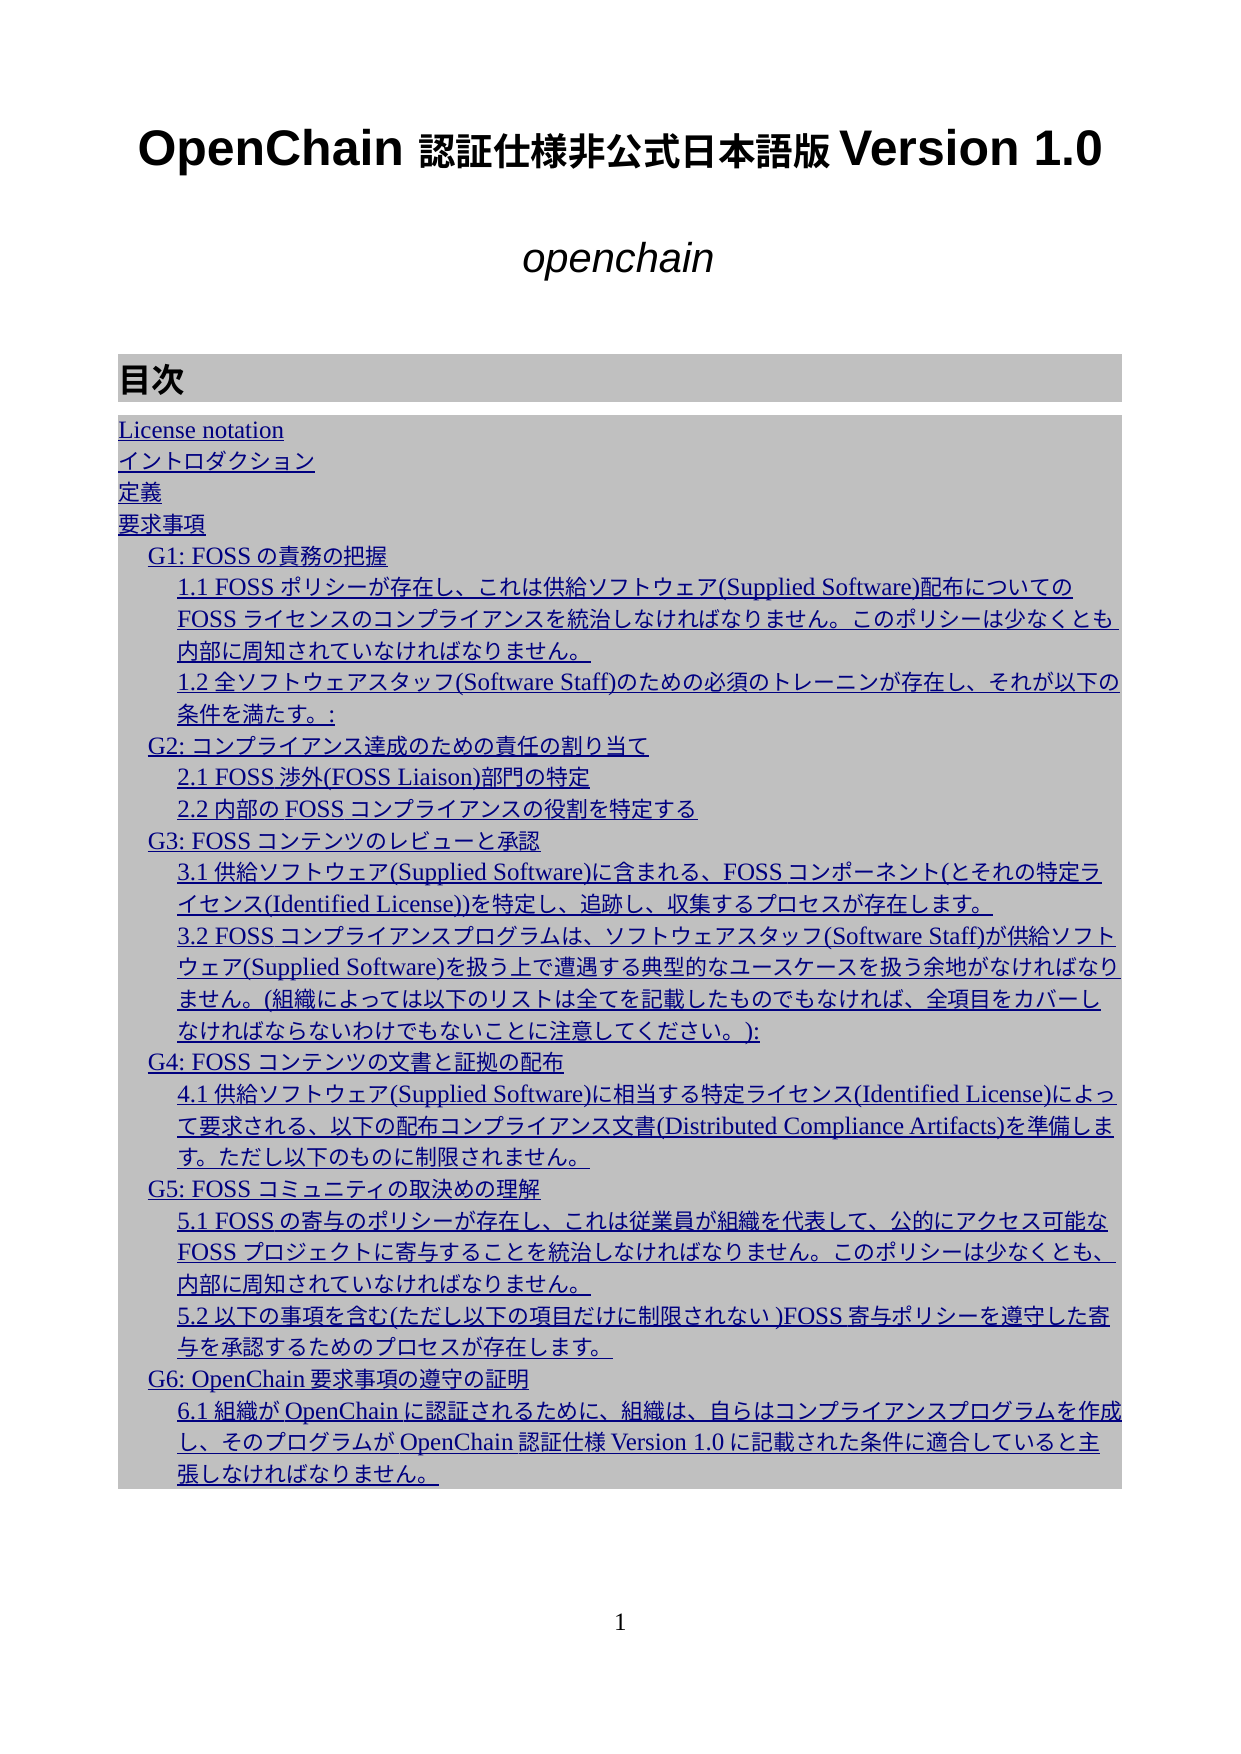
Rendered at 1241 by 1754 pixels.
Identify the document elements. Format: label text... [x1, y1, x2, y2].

text G1: FOSSの責務の把握 [148, 539, 1122, 570]
text 5.2 以下の事項を含む(ただし以下の項目だけに制限されない )FOSS寄与ポリシーを遵守した寄与を承認するためのプロセスが存在します。 [177, 1299, 1122, 1362]
subtitle openchain [118, 233, 1122, 281]
text 定義 [118, 475, 1122, 507]
text G6: OpenChain要求事項の遵守の証明 [148, 1362, 1122, 1394]
text 6.1 組織がOpenChainに認証されるために、組織は、自らはコンプライアンスプログラムを作成 [177, 1394, 1122, 1420]
text 4.1 供給ソフトウェア(Supplied Software)に相当する特定ライセンス(Identified License)によって要求される、以下の配布コンプライアンス文書(Distributed Compliance Artifacts)を準備します。ただし以下のものに制限されません。 [177, 1077, 1122, 1172]
text イントロダクション [118, 444, 1122, 475]
text 2.1 FOSS渉外(FOSS Liaison)部門の特定 [177, 760, 1122, 792]
text 要求事項 [118, 507, 1122, 539]
text License notation [118, 415, 1122, 444]
text 1.1 FOSS ポリシーが存在し、これは供給ソフトウェア(Supplied Software)配布についてのFOSSライセンスのコンプライアンスを統治しなければなりません。このポリシーは少なくとも 内部に周知されていなければなりません。 [177, 570, 1122, 665]
text 5.1 FOSSの寄与のポリシーが存在し、これは従業員が組織を代表して、公的にアクセス可能なFOSSプロジェクトに寄与することを統治しなければなりません。このポリシーは少なくとも、内部に周知されていなければなりません。 [177, 1204, 1122, 1299]
title OpenChain 認証仕様非公式日本語版 Version 1.0 [118, 118, 1122, 176]
subtitle 目次 [118, 354, 1122, 402]
text し、そのプログラムがOpenChain認証仕様Version 1.0に記載された条件に適合していると主張しなければなりません。 [177, 1422, 1122, 1489]
text G4: FOSS コンテンツの文書と証拠の配布 [148, 1045, 1122, 1077]
text 2.2 内部のFOSSコンプライアンスの役割を特定する [177, 792, 1122, 824]
text G2: コンプライアンス達成のための責任の割り当て [148, 729, 1122, 760]
text 3.1 供給ソフトウェア(Supplied Software)に含まれる、FOSSコンポーネント(とそれの特定ライセンス(Identified License))を特定し、追跡し、収集するプロセスが存在します。 [177, 855, 1122, 919]
text G3: FOSSコンテンツのレビューと承認 [148, 824, 1122, 855]
text 1.2 全ソフトウェアスタッフ(Software Staff)のための必須のトレーニンが存在し、それが以下の条件を満たす。: [177, 665, 1122, 729]
text G5: FOSS コミュニティの取決めの理解 [148, 1172, 1122, 1204]
text 3.2 FOSSコンプライアンスプログラムは、ソフトウェアスタッフ(Software Staff)が供給ソフトウェア(Supplied Software)を扱う上で遭遇する典型的なユースケースを扱う余地がなければなりません。(組織によっては以下のリストは全てを記載したものでもなければ、全項目をカバーしなければならないわけでもないことに注意してください。): [177, 919, 1122, 1045]
